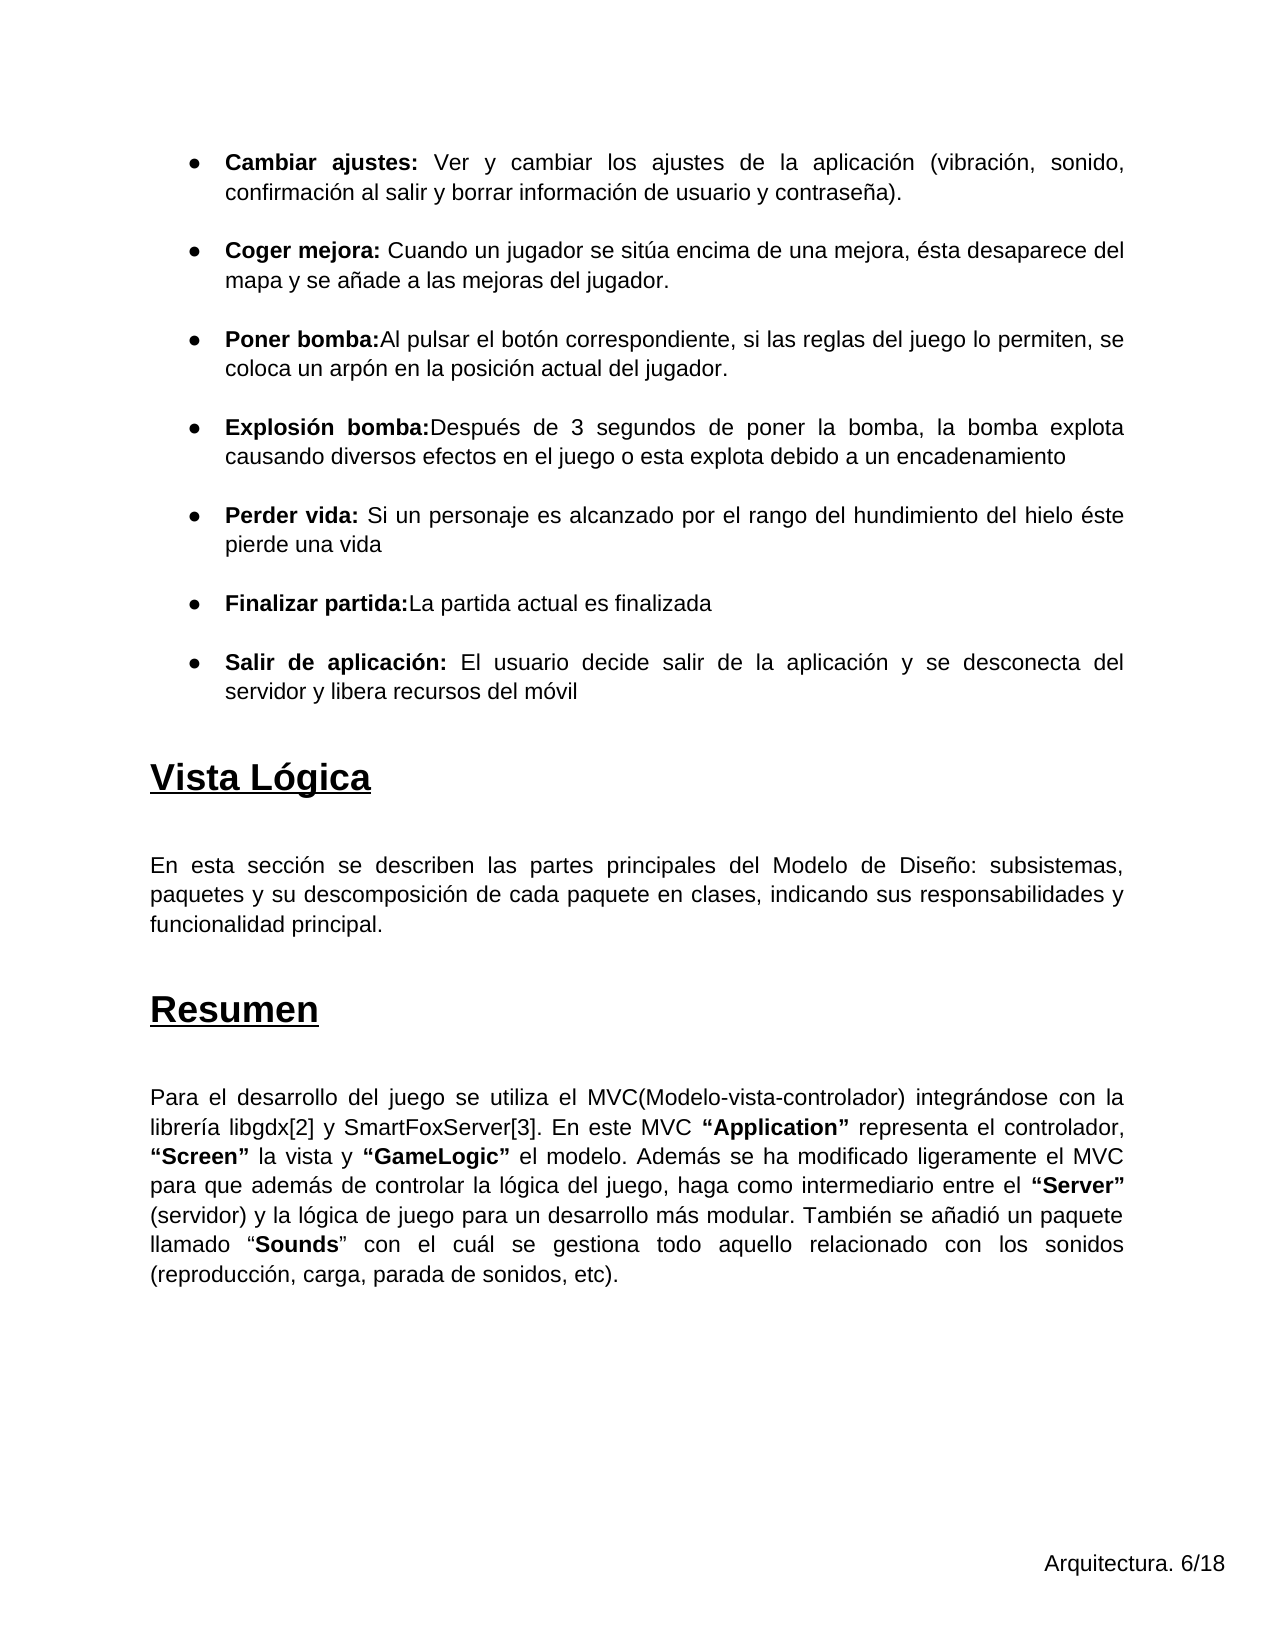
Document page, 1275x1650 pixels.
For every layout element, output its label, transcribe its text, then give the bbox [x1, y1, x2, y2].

list Explosión bomba:Después de 3 segundos de poner la bomba, la bomba explota causando diversos efectos en el juego o esta explota debido a un encadenamiento [187, 414, 1125, 469]
text Vista Lógica [150, 756, 1125, 798]
list Finalizar partida:La partida actual es finalizada [187, 591, 1125, 616]
list Perder vida: Si un personaje es alcanzado por el rango del hundimiento del hielo éste pierde una vida [187, 502, 1125, 557]
list Poner bomba:Al pulsar el botón correspondiente, si las reglas del juego lo permiten, se coloca un arpón en la posición actual del jugador. [187, 326, 1125, 381]
list Coger mejora: Cuando un jugador se sitúa encima de una mejora, ésta desaparece del mapa y se añade a las mejoras del jugador. [187, 238, 1125, 293]
list Cambiar ajustes: Ver y cambiar los ajustes de la aplicación (vibración, sonido, confirmación al salir y borrar información de usuario y contraseña). [187, 150, 1125, 205]
text Para el desarrollo del juego se utiliza el MVC(Modelo-vista-controlador) integrándose con la librería libgdx[2] y SmartFoxServer[3]. En este MVC “Application” representa el controlador, “Screen” la vista y “GameLogic” el modelo. Además se ha modificado ligeramente el MVC para que además de controlar la lógica del juego, haga como intermediario entre el “Server” (servidor) y la lógica de juego para un desarrollo más modular. También se añadió un paquete llamado “Sounds” con el cuál se gestiona todo aquello relacionado con los sonidos (reproducción, carga, parada de sonidos, etc). [150, 1085, 1125, 1287]
list Salir de aplicación: El usuario decide salir de la aplicación y se desconecta del servidor y libera recursos del móvil [187, 649, 1125, 704]
text Resumen [150, 989, 1125, 1031]
text En esta sección se describen las partes principales del Modelo de Diseño: subsistemas, paquetes y su descomposición de cada paquete en clases, indicando sus responsabilidades y funcionalidad principal. [150, 852, 1125, 937]
